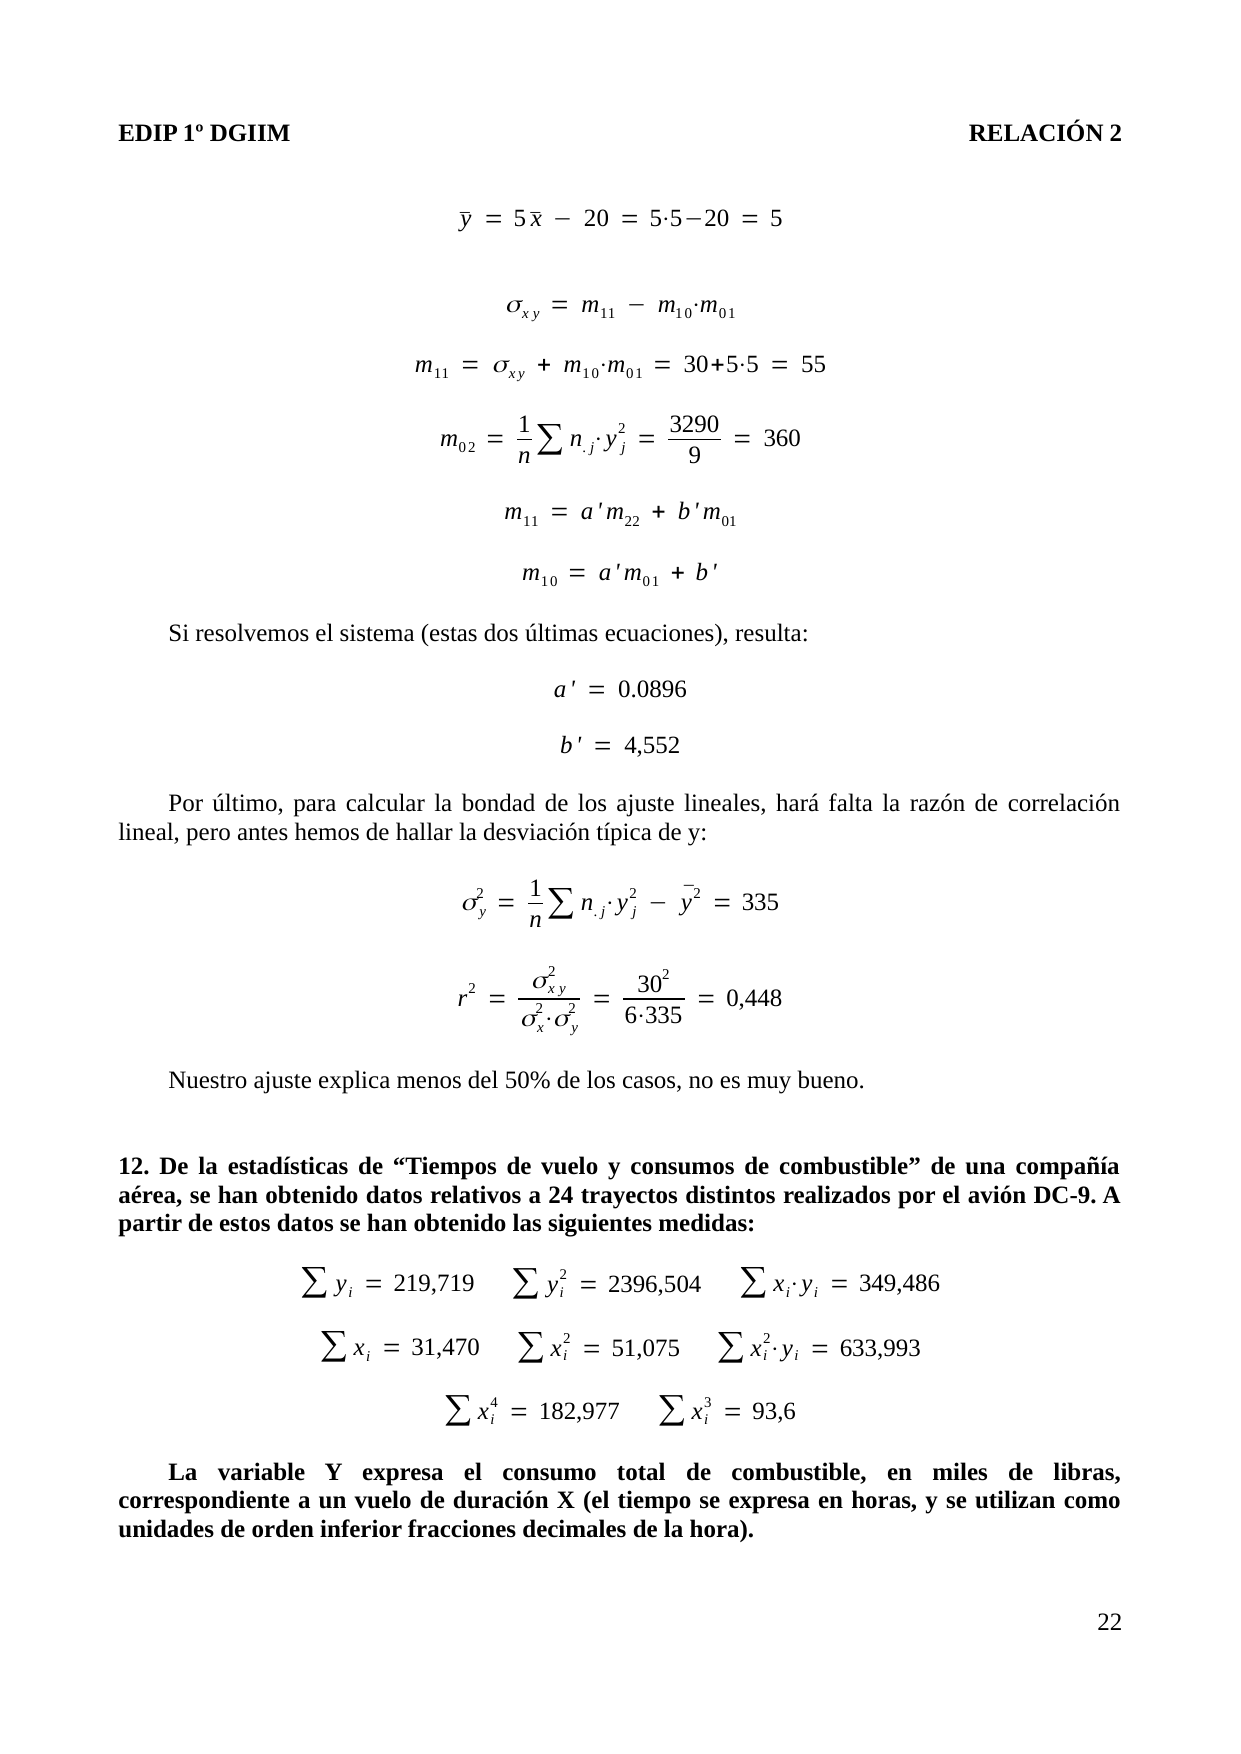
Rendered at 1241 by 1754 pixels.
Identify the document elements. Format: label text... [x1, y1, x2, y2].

text Si resolvemos el sistema (estas dos últimas ecuaciones), resulta: [118, 618, 1122, 647]
text 12. De la estadísticas de “Tiempos de vuelo y consumos de combustible” de una compañía aérea, se han obtenido datos relativos a 24 trayectos distintos realizados por el avión DC-9. A partir de estos datos se han obtenido las siguientes medidas: [118, 1151, 1122, 1237]
text Por último, para calcular la bondad de los ajuste lineales, hará falta la razón de correlación lineal, pero antes hemos de hallar la desviación típica de y: [118, 788, 1122, 846]
text La variable Y expresa el consumo total de combustible, en miles de libras, correspondiente a un vuelo de duración X (el tiempo se expresa en horas, y se utilizan como unidades de orden inferior fracciones decimales de la hora). [118, 1457, 1122, 1543]
text Nuestro ajuste explica menos del 50% de los casos, no es muy bueno. [118, 1065, 1122, 1093]
